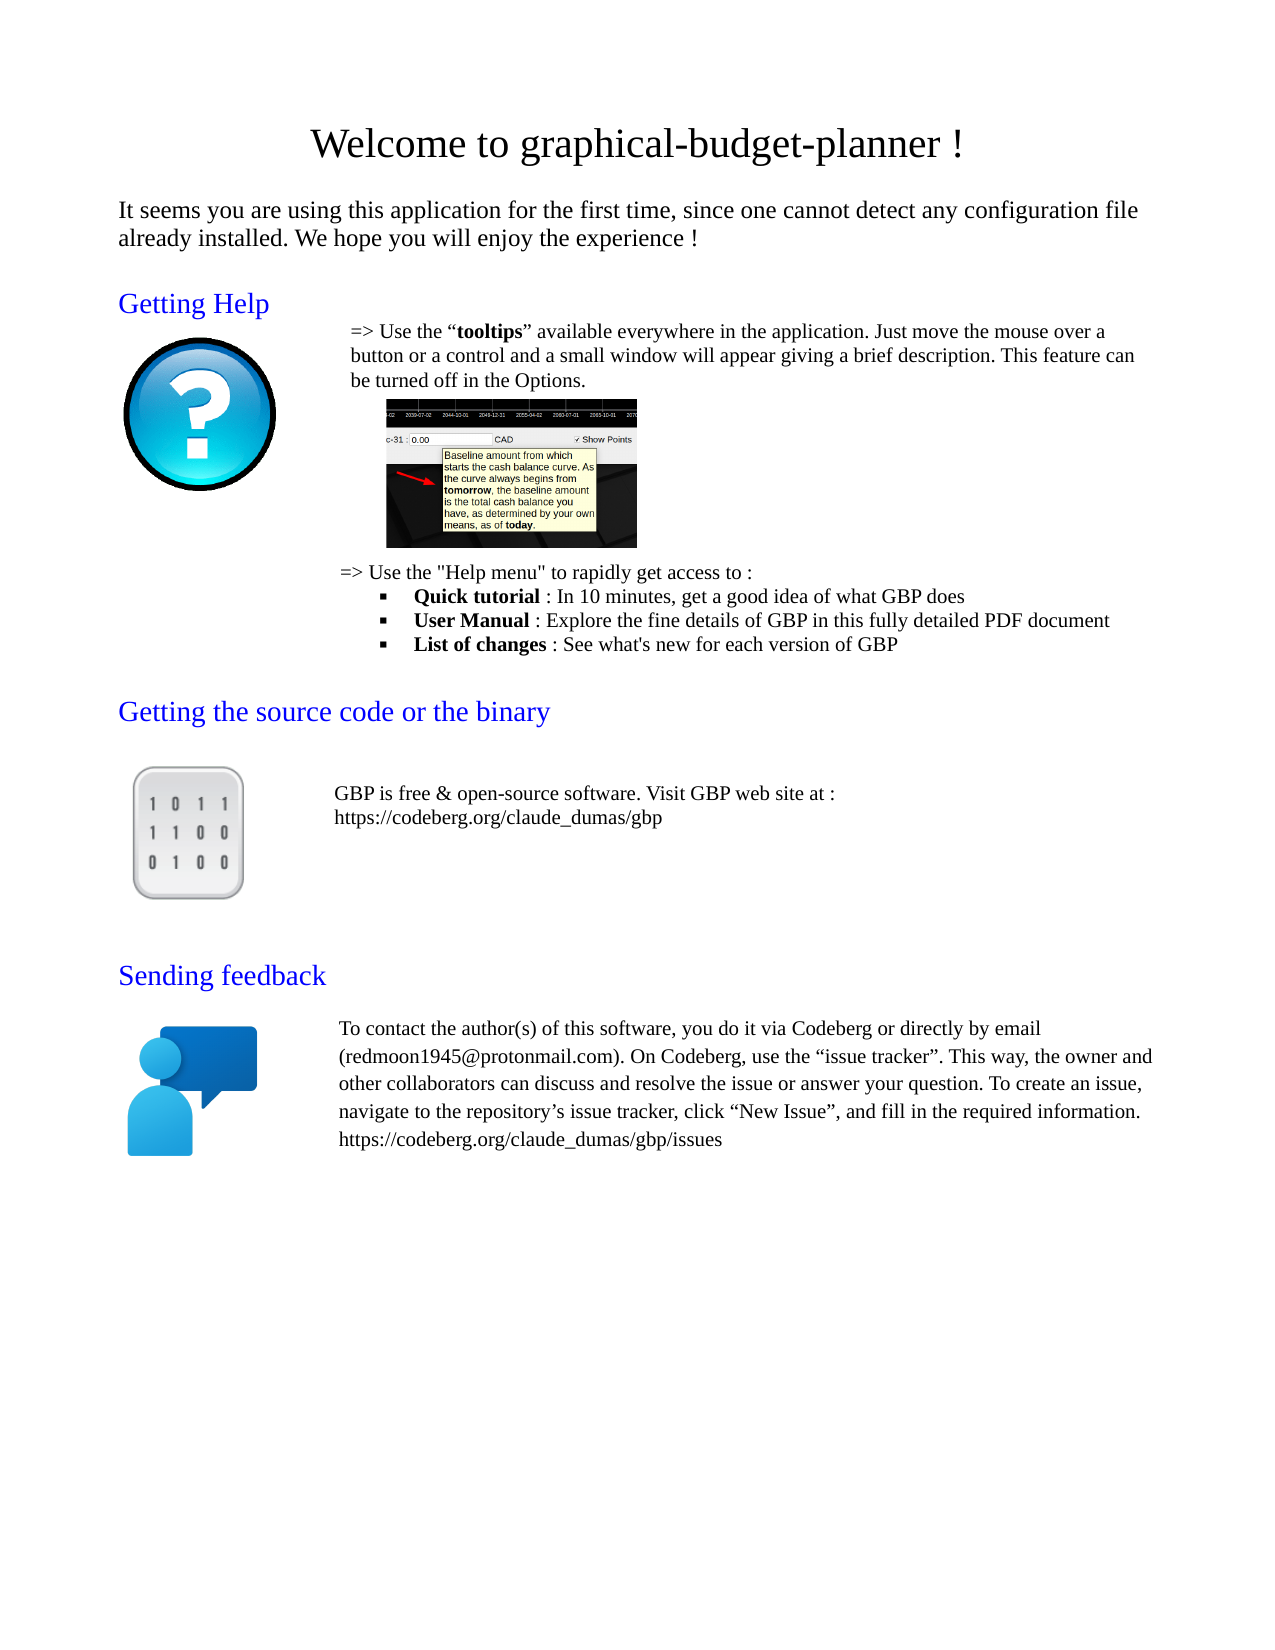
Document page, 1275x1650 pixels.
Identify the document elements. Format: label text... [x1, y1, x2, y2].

text GBP is free & open-source software. Visit GBP web site at : https://codeberg.org/claude_dumas/gbp [261, 781, 1157, 829]
text => Use the “tooltips” available everywhere in the application. Just move the mouse over a button or a control and a small window will appear giving a brief description. This feature can be turned off in the Options. [192, 319, 1157, 392]
list Quick tutorial : In 10 minutes, get a good idea of what GBP does [376, 584, 1157, 608]
text Getting Help [118, 286, 1157, 319]
text To contact the author(s) of this software, you do it via Codeberg or directly by email (redmoon1945@protonmail.com). On Codeberg, use the “issue tracker”. This way, the owner and other collaborators can discuss and resolve the issue or answer your question. To create an issue, navigate to the repository’s issue tracker, click “New Issue”, and fill in the required information. https://codeberg.org/claude_dumas/gbp/issues [192, 1016, 1157, 1151]
text => Use the "Help menu" to rapidly get access to : [340, 560, 1157, 584]
text Sending feedback [118, 958, 1157, 992]
picture [116, 761, 261, 905]
picture [122, 336, 277, 492]
text Getting the source code or the binary [118, 694, 1157, 728]
list User Manual : Explore the fine details of GBP in this fully detailed PDF document [376, 608, 1157, 632]
text Welcome to graphical-budget-planner ! [118, 118, 1157, 166]
text It seems you are using this application for the first time, since one cannot detect any configuration file already installed. We hope you will enjoy the experience ! [118, 195, 1157, 252]
picture [121, 1020, 265, 1164]
list List of changes : See what's new for each version of GBP [376, 632, 1157, 656]
picture [386, 399, 637, 548]
